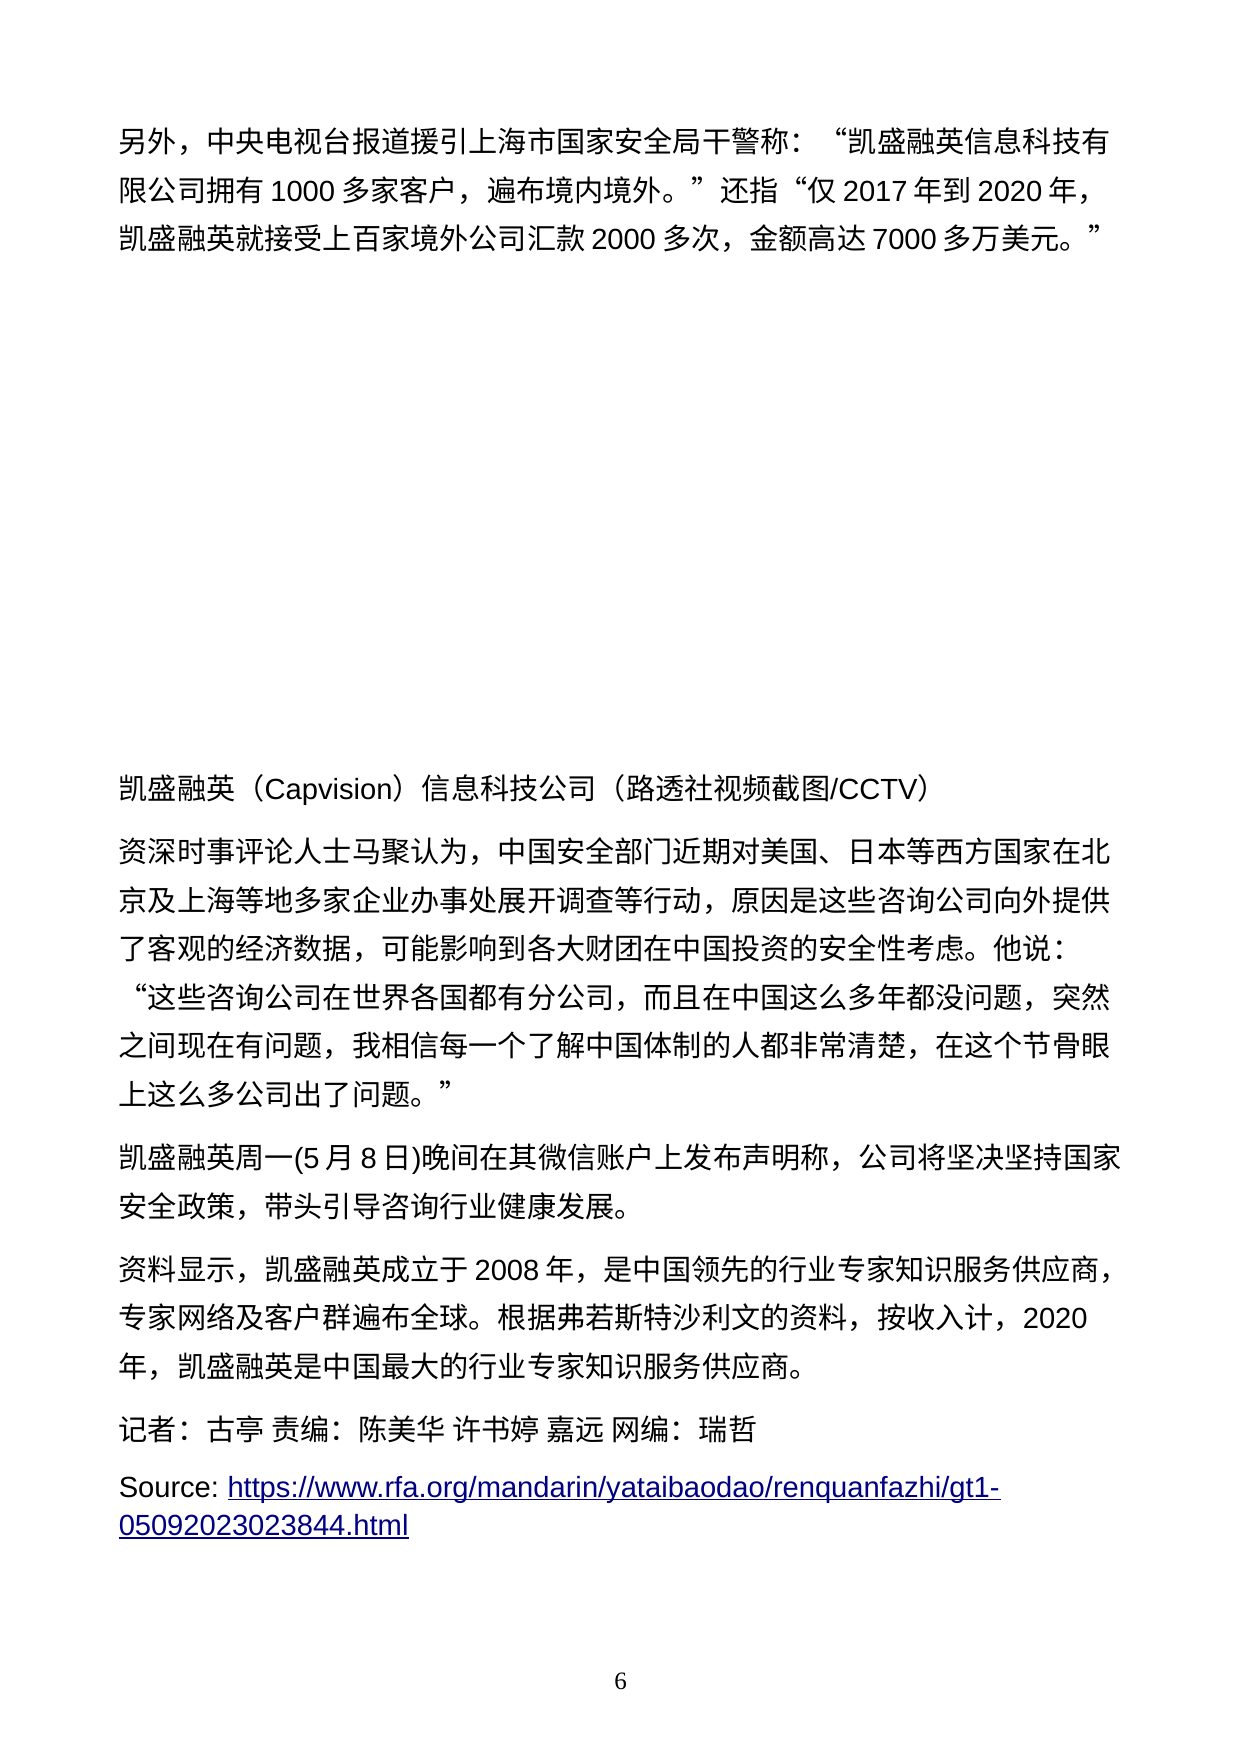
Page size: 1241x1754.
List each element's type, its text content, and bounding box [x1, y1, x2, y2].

text 资料显示，凯盛融英成立于2008年，是中国领先的行业专家知识服务供应商，专家网络及客户群遍布全球。根据弗若斯特沙利文的资料，按收入计，2020年，凯盛融英是中国最大的行业专家知识服务供应商。 [118, 1246, 1122, 1386]
text 另外，中央电视台报道援引上海市国家安全局干警称：“凯盛融英信息科技有限公司拥有1000多家客户，遍布境内境外。”还指“仅2017年到2020年，凯盛融英就接受上百家境外公司汇款2000多次，金额高达7000多万美元。” [118, 118, 1122, 258]
text Source: https://www.rfa.org/mandarin/yataibaodao/renquanfazhi/gt1-05092023023844.html [118, 1470, 1122, 1542]
text 凯盛融英（Capvision）信息科技公司（路透社视频截图/CCTV） [118, 279, 1122, 808]
text 记者：古亭 责编：陈美华 许书婷 嘉远 网编：瑞哲 [118, 1407, 1122, 1449]
text 资深时事评论人士马聚认为，中国安全部门近期对美国、日本等西方国家在北京及上海等地多家企业办事处展开调查等行动，原因是这些咨询公司向外提供了客观的经济数据，可能影响到各大财团在中国投资的安全性考虑。他说：“这些咨询公司在世界各国都有分公司，而且在中国这么多年都没问题，突然之间现在有问题，我相信每一个了解中国体制的人都非常清楚，在这个节骨眼上这么多公司出了问题。” [118, 829, 1122, 1114]
text 凯盛融英周一(5月8日)晚间在其微信账户上发布声明称，公司将坚决坚持国家安全政策，带头引导咨询行业健康发展。 [118, 1135, 1122, 1226]
